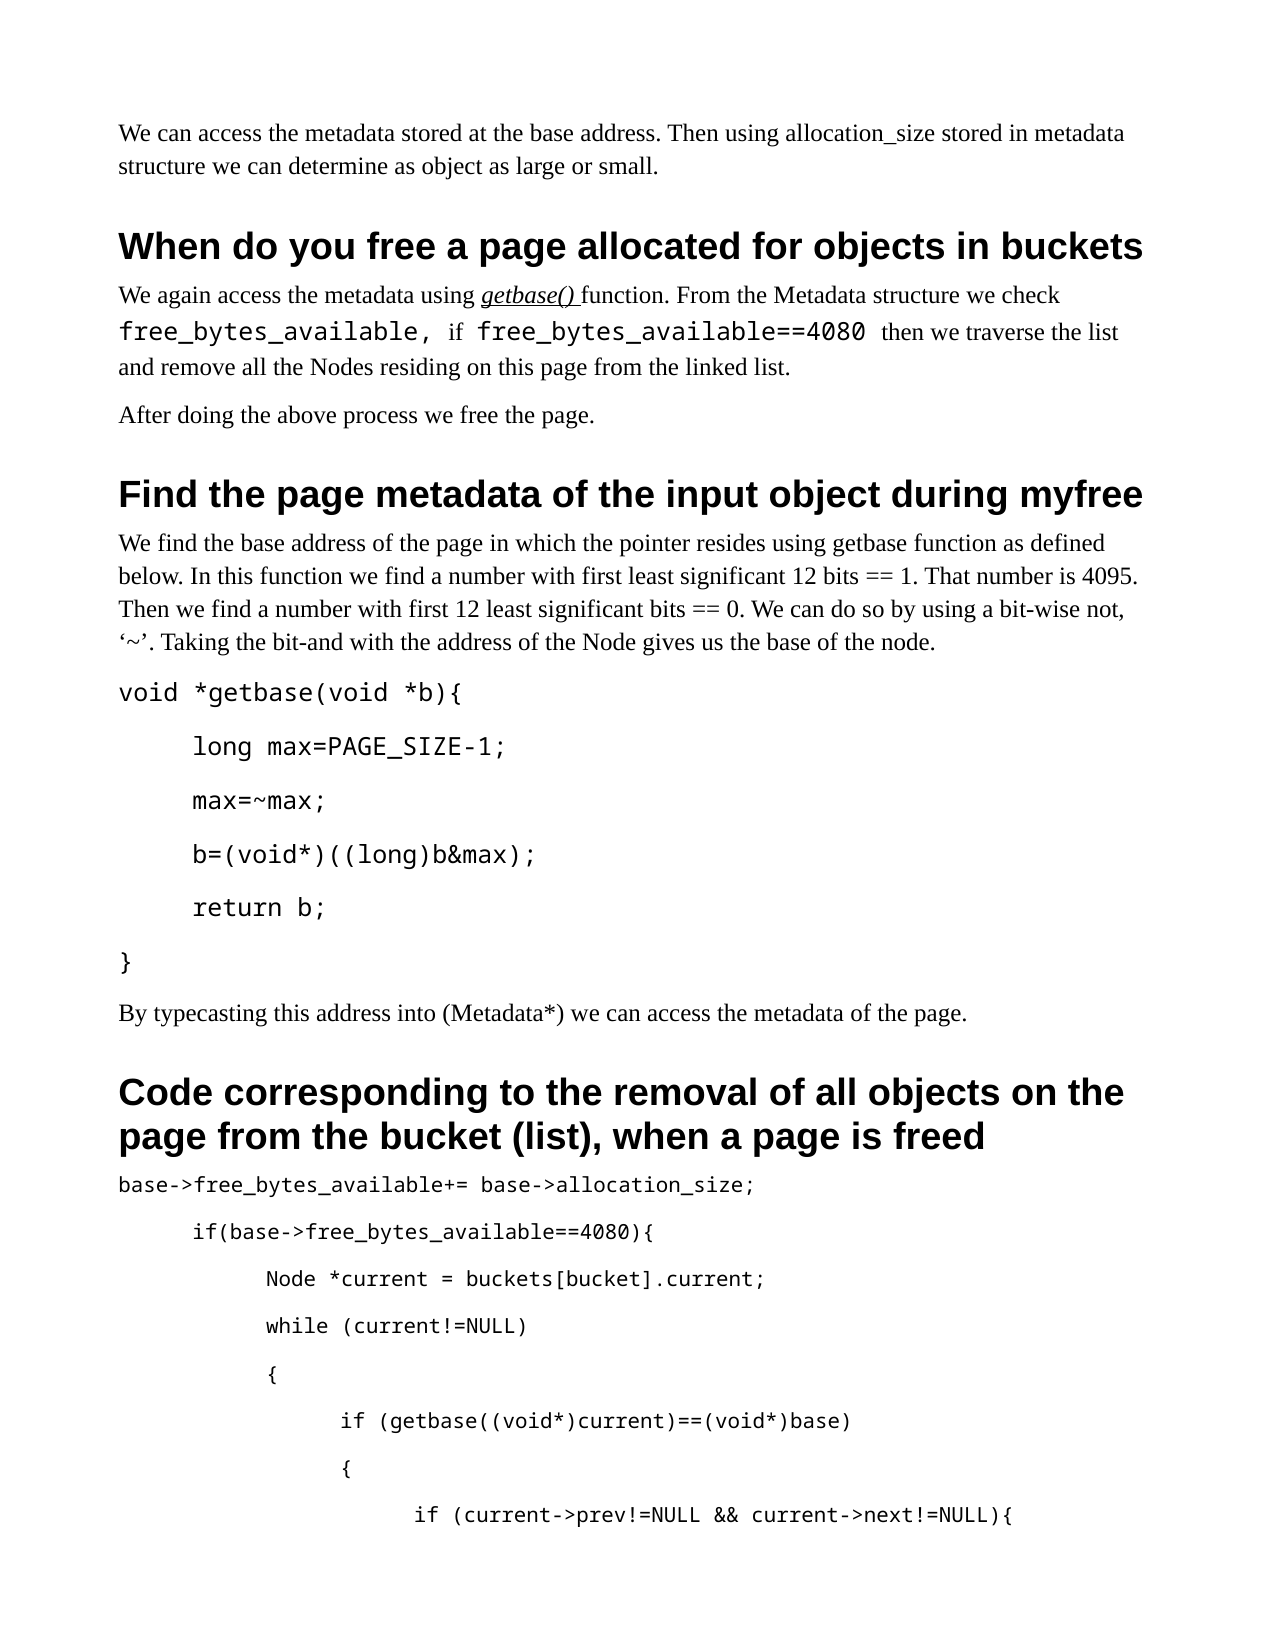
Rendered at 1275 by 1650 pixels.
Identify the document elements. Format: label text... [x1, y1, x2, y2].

text We can access the metadata stored at the base address. Then using allocation_size stored in metadata structure we can determine as object as large or small. [118, 118, 1157, 180]
text if (getbase((void*)current)==(void*)base) [118, 1406, 1157, 1434]
text return b; [118, 890, 1157, 924]
text long max=PAGE_SIZE-1; [118, 729, 1157, 763]
text { [118, 1359, 1157, 1387]
text b=(void*)((long)b&max); [118, 836, 1157, 870]
text We again access the metadata using getbase() function. From the Metadata structure we check free_bytes_available, if free_bytes_available==4080 then we traverse the list and remove all the Nodes residing on this page from the linked list. [118, 280, 1157, 381]
text Node *current = buckets[bucket].current; [118, 1264, 1157, 1293]
subtitle Code corresponding to the removal of all objects on the page from the bucket (list), when a page is freed [118, 1070, 1157, 1157]
text while (current!=NULL) [118, 1312, 1157, 1340]
text max=~max; [118, 783, 1157, 817]
subtitle Find the page metadata of the input object during myfree [118, 472, 1157, 516]
text } [118, 944, 1157, 978]
text if(base->free_bytes_available==4080){ [118, 1217, 1157, 1246]
subtitle When do you free a page allocated for objects in buckets [118, 224, 1157, 267]
text base->free_bytes_available+= base->allocation_size; [118, 1170, 1157, 1198]
text We find the base address of the page in which the pointer resides using getbase function as defined below. In this function we find a number with first least significant 12 bits == 1. That number is 4095. Then we find a number with first 12 least significant bits == 0. We can do so by using a bit-wise not, ‘~’. Taking the bit-and with the address of the Node gives us the base of the node. [118, 528, 1157, 656]
text After doing the above process we free the page. [118, 400, 1157, 428]
text void *getbase(void *b){ [118, 675, 1157, 709]
text By typecasting this address into (Metadata*) we can access the metadata of the page. [118, 998, 1157, 1026]
text { [118, 1453, 1157, 1482]
text if (current->prev!=NULL && current->next!=NULL){ [118, 1500, 1157, 1529]
